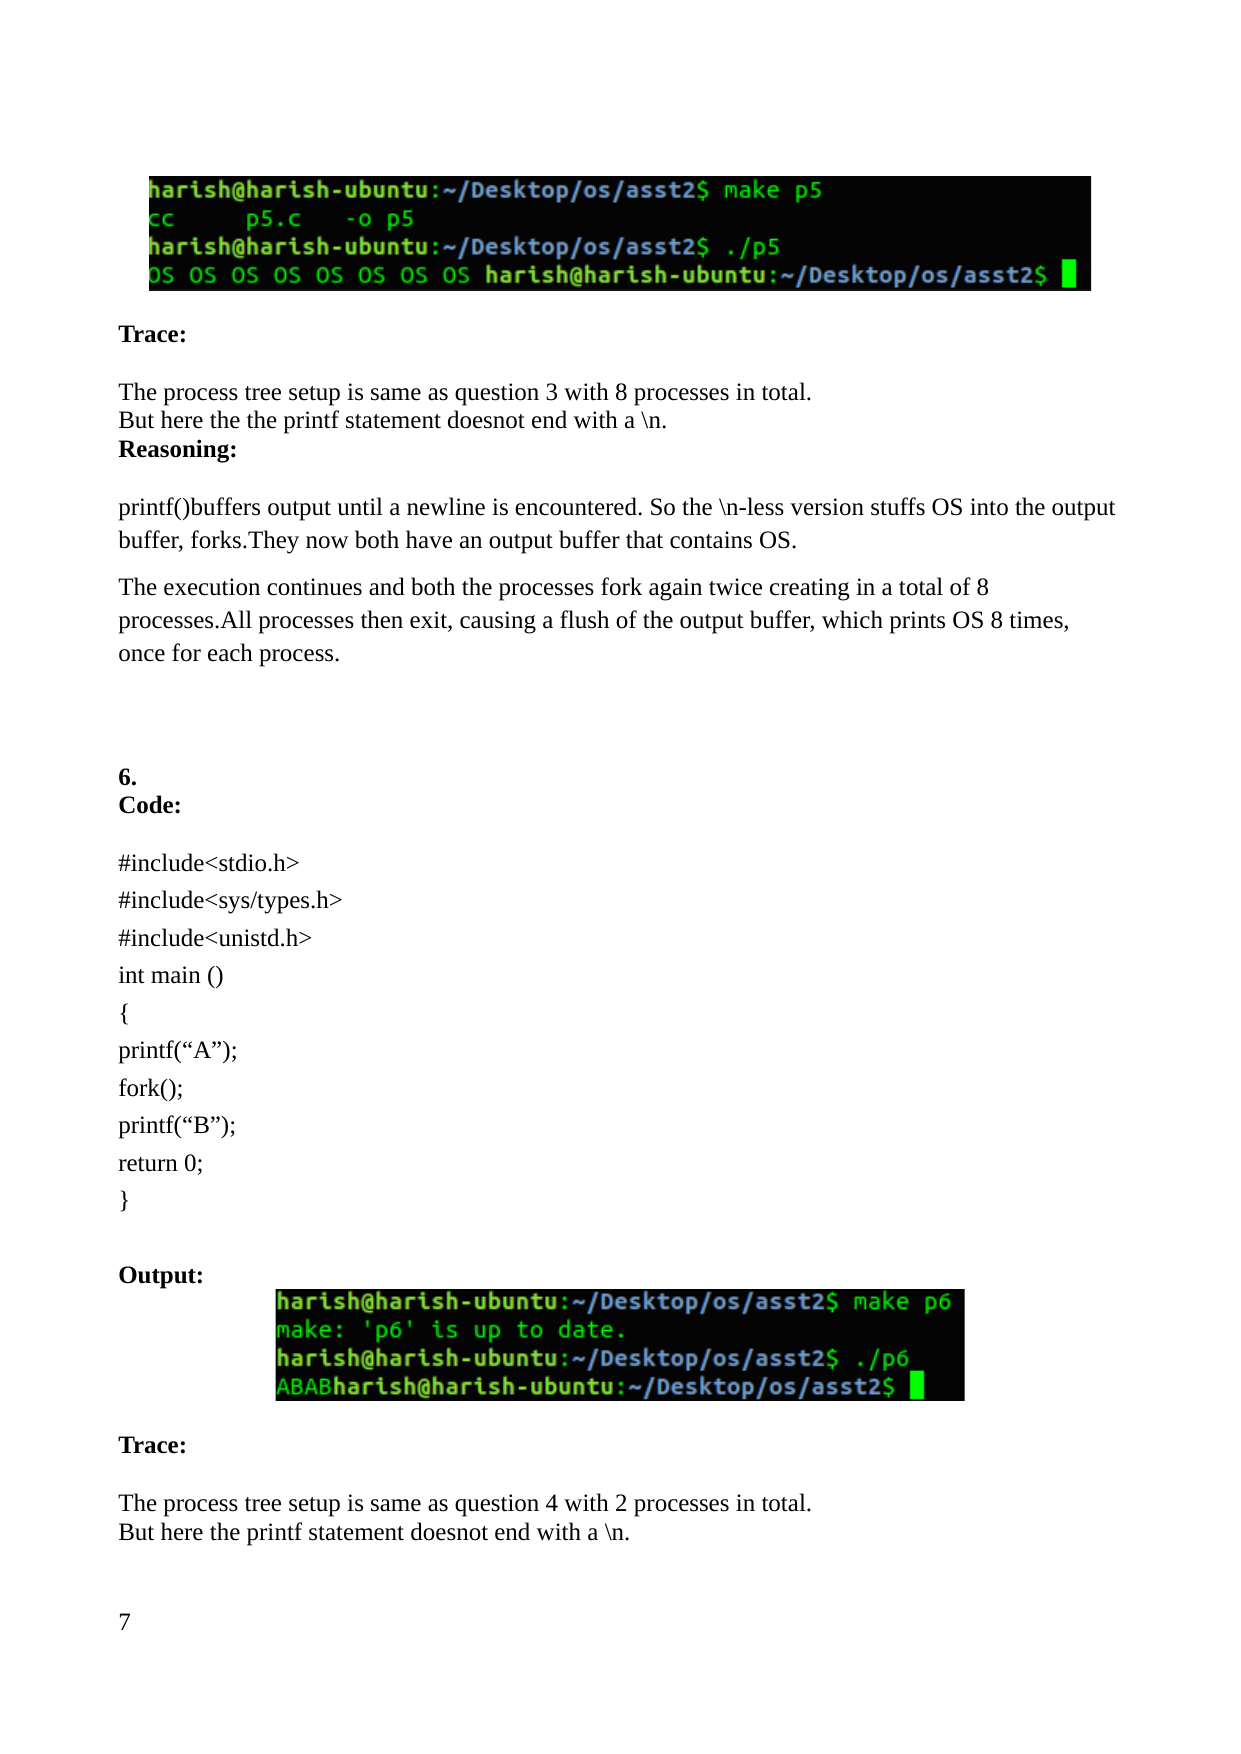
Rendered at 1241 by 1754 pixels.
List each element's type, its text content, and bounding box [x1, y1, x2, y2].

text But here the the printf statement doesnot end with a \n. [118, 405, 1122, 434]
text The execution continues and both the processes fork again twice creating in a total of 8 processes.All processes then exit, causing a flush of the output buffer, which prints OS 8 times, once for each process. [118, 572, 1122, 667]
text fork(); [118, 1064, 1122, 1102]
text Trace: [118, 1431, 1122, 1459]
text printf(“A”); [118, 1027, 1122, 1064]
text Output: [118, 1252, 1122, 1289]
text #include<sys/types.h> [118, 877, 1122, 914]
text The process tree setup is same as question 4 with 2 processes in total. [118, 1488, 1122, 1517]
text printf(“B”); [118, 1102, 1122, 1139]
picture [149, 176, 1092, 291]
text But here the printf statement doesnot end with a \n. [118, 1517, 1122, 1546]
text The process tree setup is same as question 3 with 8 processes in total. [118, 377, 1122, 405]
text int main () [118, 952, 1122, 989]
text Reasoning: [118, 434, 1122, 463]
text printf()buffers output until a newline is encountered. So the \n-less version stuffs OS into the output buffer, forks.They now both have an output buffer that contains OS. [118, 492, 1122, 553]
text } [118, 1177, 1122, 1214]
text Code: [118, 791, 1122, 819]
text #include<unistd.h> [118, 914, 1122, 952]
text 6. [118, 762, 1122, 791]
picture [275, 1289, 965, 1401]
text Trace: [118, 319, 1122, 348]
text #include<stdio.h> [118, 848, 1122, 877]
text { [118, 989, 1122, 1027]
text return 0; [118, 1139, 1122, 1177]
